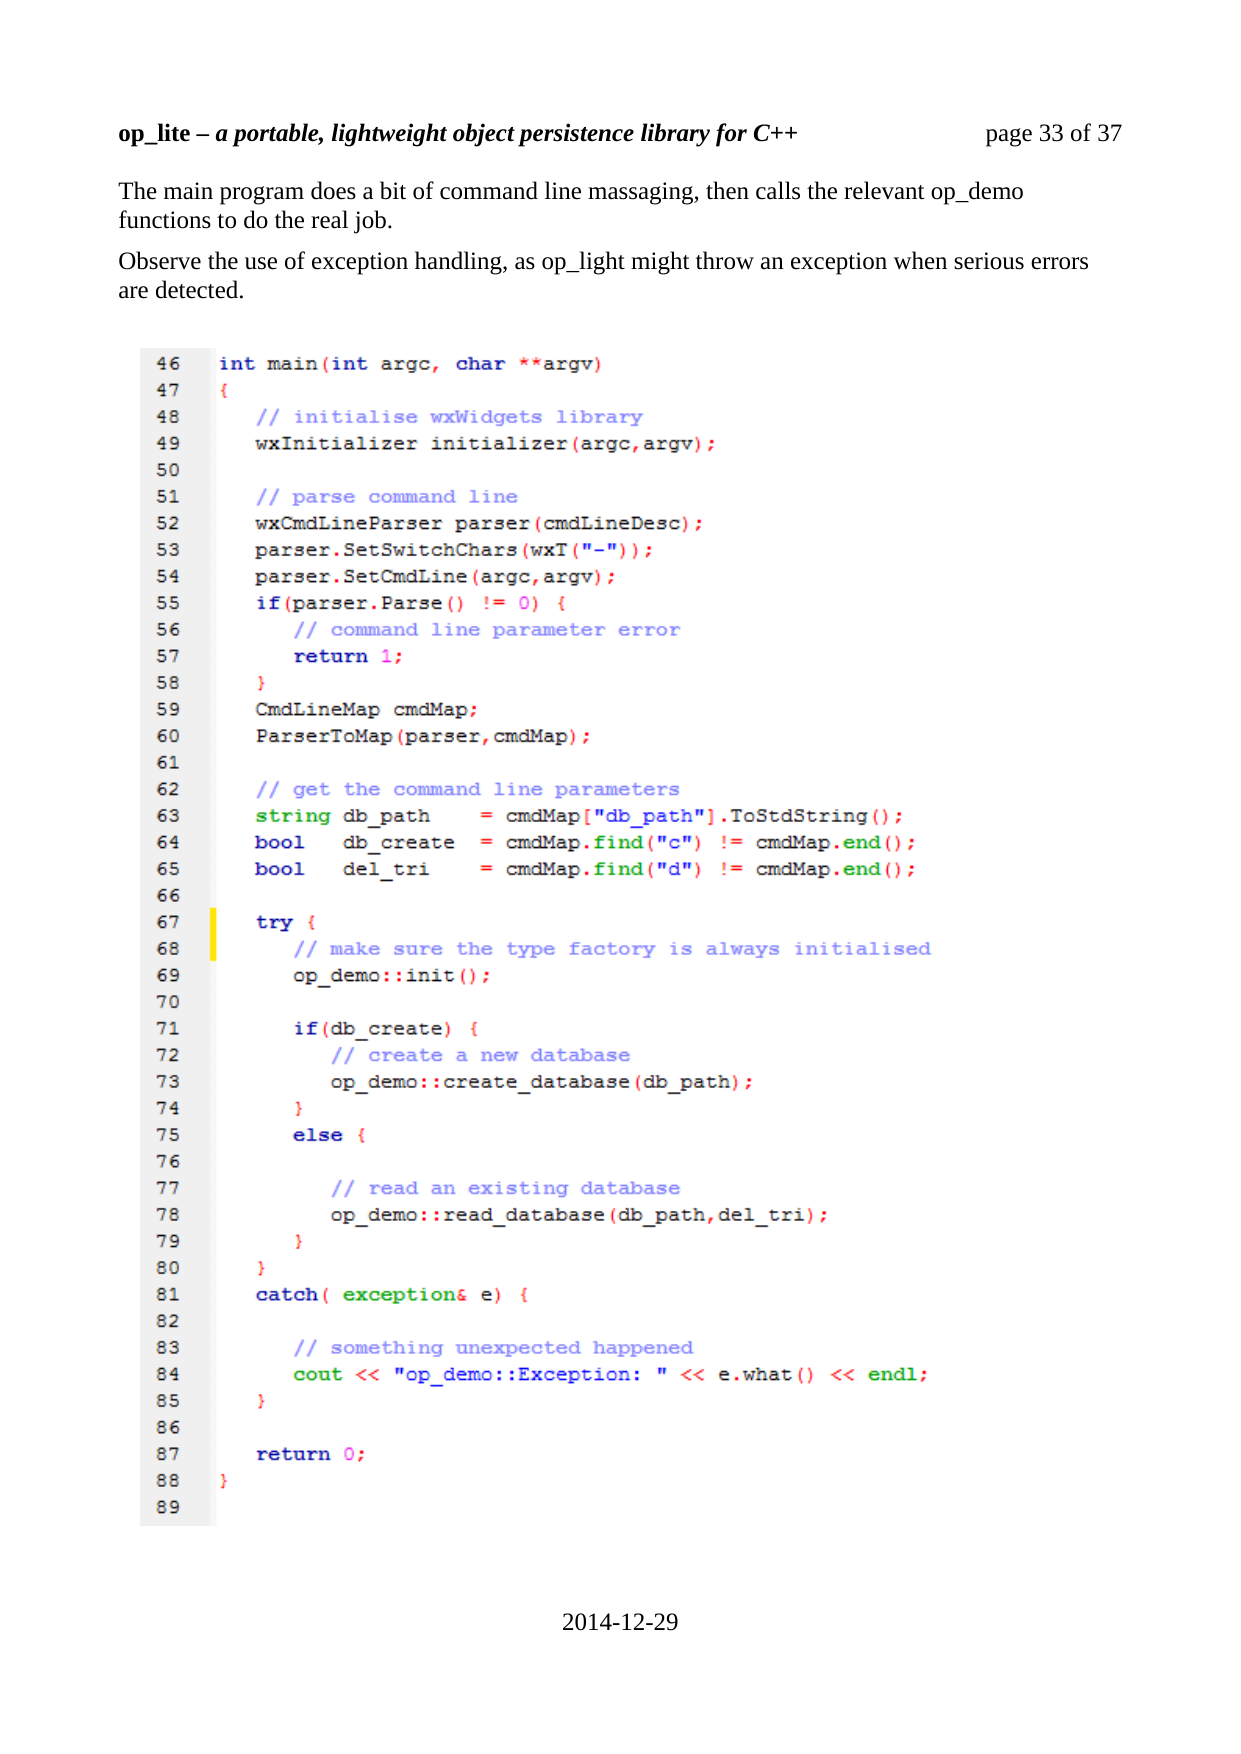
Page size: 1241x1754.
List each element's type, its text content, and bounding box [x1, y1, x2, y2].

picture [140, 348, 962, 1526]
text The main program does a bit of command line massaging, then calls the relevant op_demo functions to do the real job. [118, 176, 1122, 234]
text Observe the use of exception handling, as op_light might throw an exception when serious errors are detected. [118, 246, 1122, 304]
